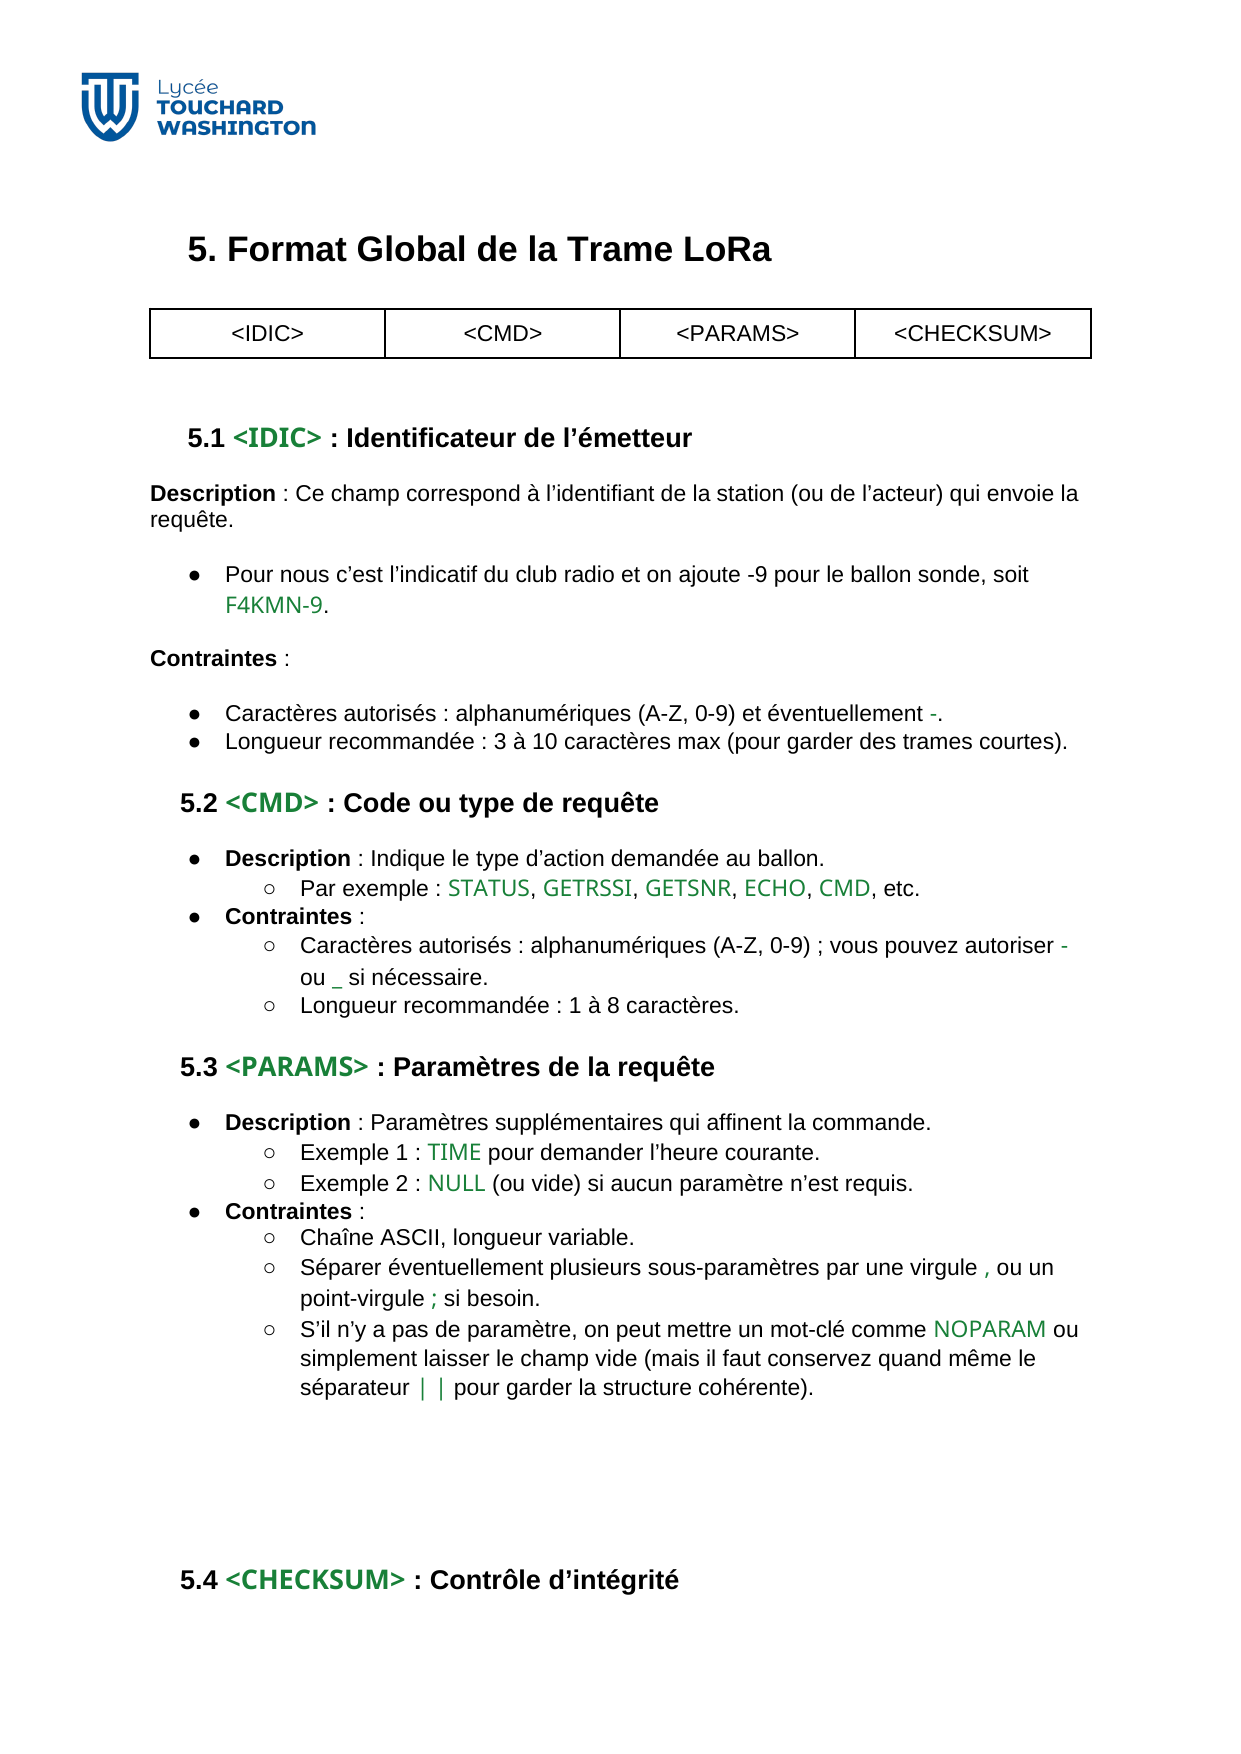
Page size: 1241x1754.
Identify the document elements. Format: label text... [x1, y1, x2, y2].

list Caractères autorisés : alphanumériques (A-Z, 0-9) et éventuellement -. [187, 697, 1090, 728]
list Description : Paramètres supplémentaires qui affinent la commande. [187, 1109, 1090, 1136]
list Séparer éventuellement plusieurs sous-paramètres par une virgule , ou un point-virgule ; si besoin. [262, 1251, 1090, 1313]
table_header <CHECKSUM> [856, 310, 1090, 357]
list Exemple 2 : NULL (ou vide) si aucun paramètre n’est requis. [262, 1167, 1090, 1198]
list Longueur recommandée : 3 à 10 caractères max (pour garder des trames courtes). [187, 728, 1090, 754]
table_header <CMD> [386, 310, 619, 357]
list S’il n’y a pas de paramètre, on peut mettre un mot-clé comme NOPARAM ou simplement laisser le champ vide (mais il faut conservez quand même le séparateur | | pour garder la structure cohérente). [262, 1313, 1090, 1402]
list Par exemple : STATUS, GETRSSI, GETSNR, ECHO, CMD, etc. [262, 872, 1090, 903]
list Exemple 1 : TIME pour demander l’heure courante. [262, 1136, 1090, 1167]
subtitle 5. Format Global de la Trame LoRa [187, 228, 1090, 269]
text Description : Ce champ correspond à l’identifiant de la station (ou de l’acteur) qui envoie la requête. [150, 480, 1090, 533]
subtitle 5.4 <CHECKSUM> : Contrôle d’intégrité [150, 1560, 1090, 1597]
table_header <PARAMS> [621, 310, 854, 357]
list Contraintes : [187, 903, 1090, 929]
text Contraintes : [150, 645, 1090, 672]
subtitle 5.1 <IDIC> : Identificateur de l’émetteur [187, 418, 1090, 455]
table_header <IDIC> [151, 310, 384, 357]
list Contraintes : [187, 1198, 1090, 1224]
list Caractères autorisés : alphanumériques (A-Z, 0-9) ; vous pouvez autoriser - ou _ si nécessaire. [262, 929, 1090, 992]
subtitle 5.3 <PARAMS> : Paramètres de la requête [150, 1047, 1090, 1084]
list Pour nous c’est l’indicatif du club radio et on ajoute -9 pour le ballon sonde, soit F4KMN-9. [187, 558, 1090, 620]
list Description : Indique le type d’action demandée au ballon. [187, 845, 1090, 872]
picture [25, 18, 372, 196]
list Chaîne ASCII, longueur variable. [262, 1224, 1090, 1251]
subtitle 5.2 <CMD> : Code ou type de requête [150, 783, 1090, 820]
list Longueur recommandée : 1 à 8 caractères. [262, 992, 1090, 1018]
